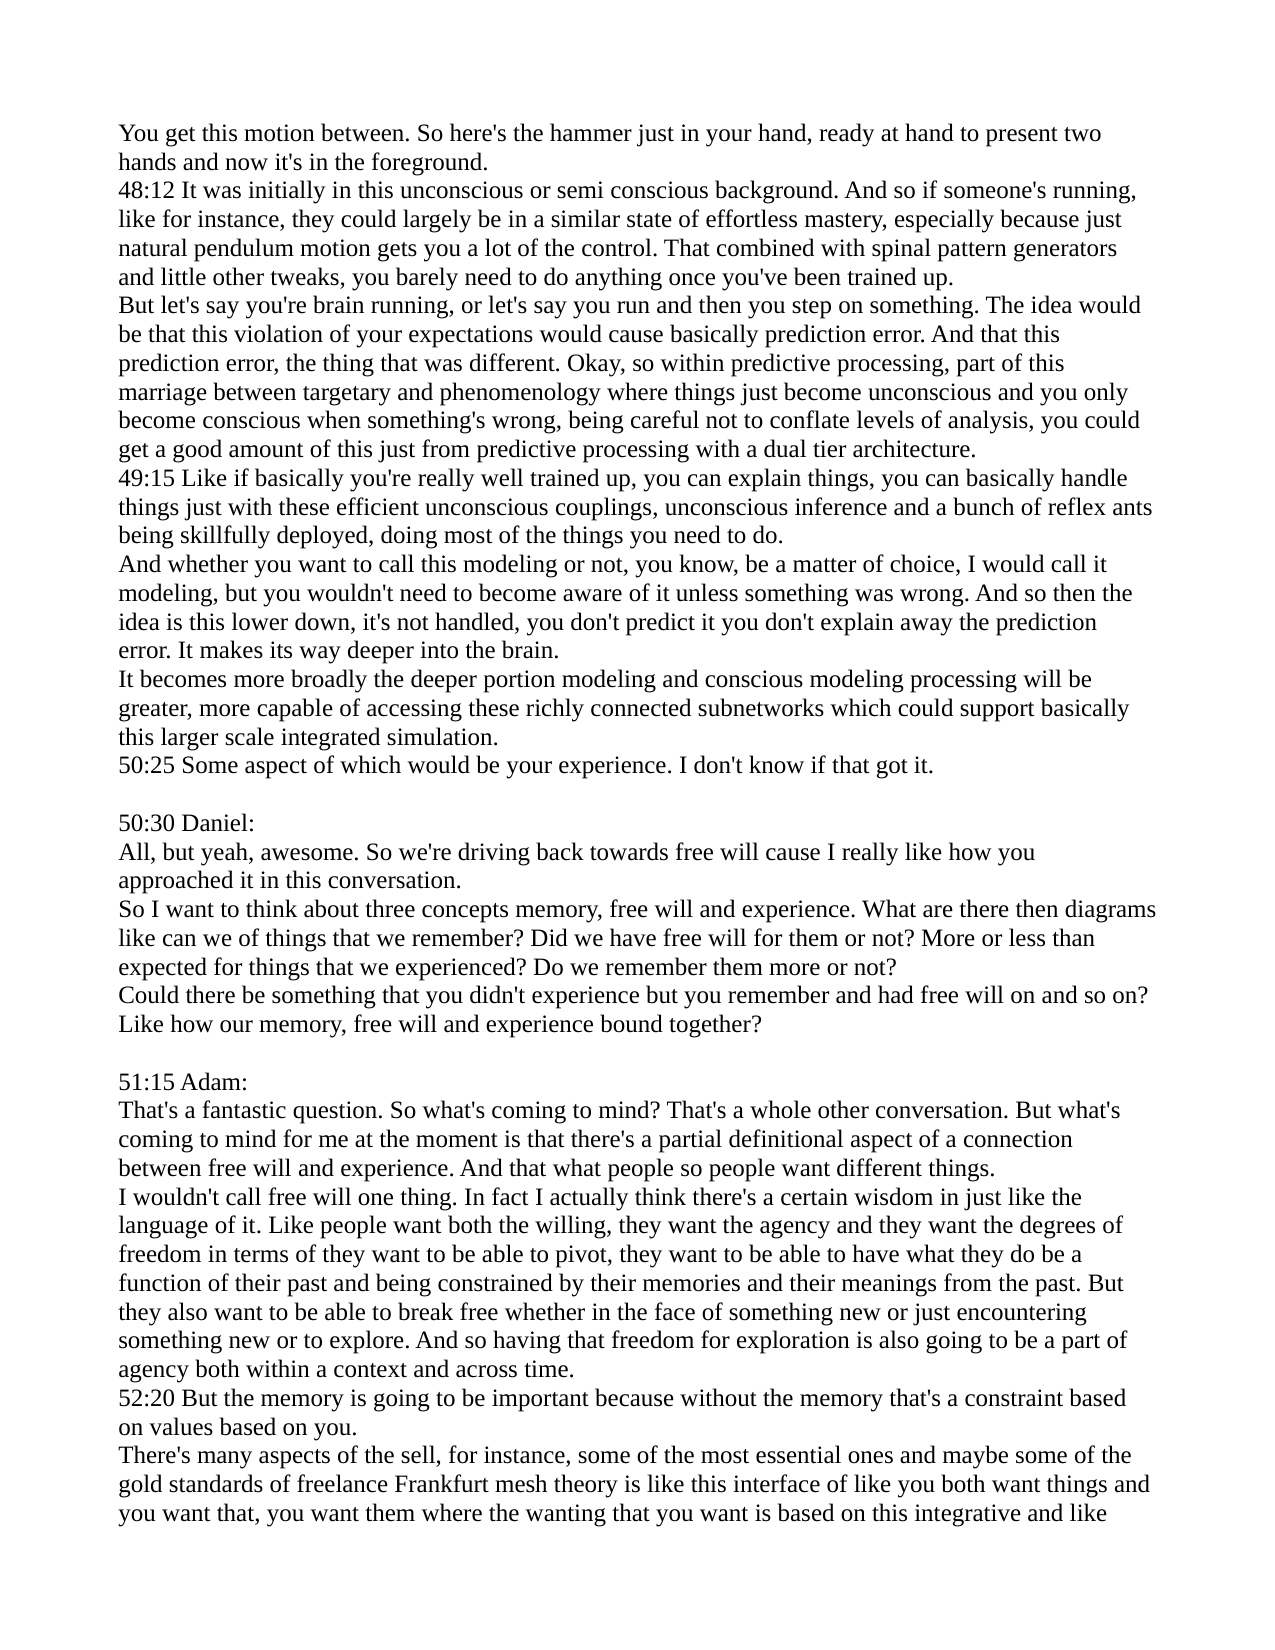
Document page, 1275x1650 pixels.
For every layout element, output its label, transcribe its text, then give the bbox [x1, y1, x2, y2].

text All, but yeah, awesome. So we're driving back towards free will cause I really like how you approached it in this conversation. [118, 837, 1157, 894]
text I wouldn't call free will one thing. In fact I actually think there's a certain wisdom in just like the language of it. Like people want both the willing, they want the agency and they want the degrees of freedom in terms of they want to be able to pivot, they want to be able to have what they do be a function of their past and being constrained by their memories and their meanings from the past. But they also want to be able to break free whether in the face of something new or just encountering something new or to explore. And so having that freedom for exploration is also going to be a part of agency both within a context and across time. [118, 1182, 1157, 1383]
text 49:15 Like if basically you're really well trained up, you can explain things, you can basically handle things just with these efficient unconscious couplings, unconscious inference and a bunch of reflex ants being skillfully deployed, doing most of the things you need to do. [118, 463, 1157, 549]
text 50:30 Daniel: [118, 808, 1157, 837]
text So I want to think about three concepts memory, free will and experience. What are there then diagrams like can we of things that we remember? Did we have free will for them or not? More or less than expected for things that we experienced? Do we remember them more or not? [118, 894, 1157, 981]
text That's a fantastic question. So what's coming to mind? That's a whole other conversation. But what's coming to mind for me at the moment is that there's a partial definitional aspect of a connection between free will and experience. And that what people so people want different things. [118, 1096, 1157, 1182]
text 51:15 Adam: [118, 1067, 1157, 1096]
text 50:25 Some aspect of which would be your experience. I don't know if that got it. [118, 751, 1157, 779]
text You get this motion between. So here's the hammer just in your hand, ready at hand to present two hands and now it's in the foreground. [118, 118, 1157, 176]
text It becomes more broadly the deeper portion modeling and conscious modeling processing will be greater, more capable of accessing these richly connected subnetworks which could support basically this larger scale integrated simulation. [118, 664, 1157, 751]
text Could there be something that you didn't experience but you remember and had free will on and so on? Like how our memory, free will and experience bound together? [118, 981, 1157, 1038]
text There's many aspects of the sell, for instance, some of the most essential ones and maybe some of the gold standards of freelance Frankfurt mesh theory is like this interface of like you both want things and you want that, you want them where the wanting that you want is based on this integrative and like [118, 1441, 1157, 1527]
text 48:12 It was initially in this unconscious or semi conscious background. And so if someone's running, like for instance, they could largely be in a similar state of effortless mastery, especially because just natural pendulum motion gets you a lot of the control. That combined with spinal pattern generators and little other tweaks, you barely need to do anything once you've been trained up. [118, 176, 1157, 291]
text But let's say you're brain running, or let's say you run and then you step on something. The idea would be that this violation of your expectations would cause basically prediction error. And that this prediction error, the thing that was different. Okay, so within predictive processing, part of this marriage between targetary and phenomenology where things just become unconscious and you only become conscious when something's wrong, being careful not to conflate levels of analysis, you could get a good amount of this just from predictive processing with a dual tier architecture. [118, 291, 1157, 463]
text 52:20 But the memory is going to be important because without the memory that's a constraint based on values based on you. [118, 1383, 1157, 1441]
text And whether you want to call this modeling or not, you know, be a matter of choice, I would call it modeling, but you wouldn't need to become aware of it unless something was wrong. And so then the idea is this lower down, it's not handled, you don't predict it you don't explain away the prediction error. It makes its way deeper into the brain. [118, 549, 1157, 664]
